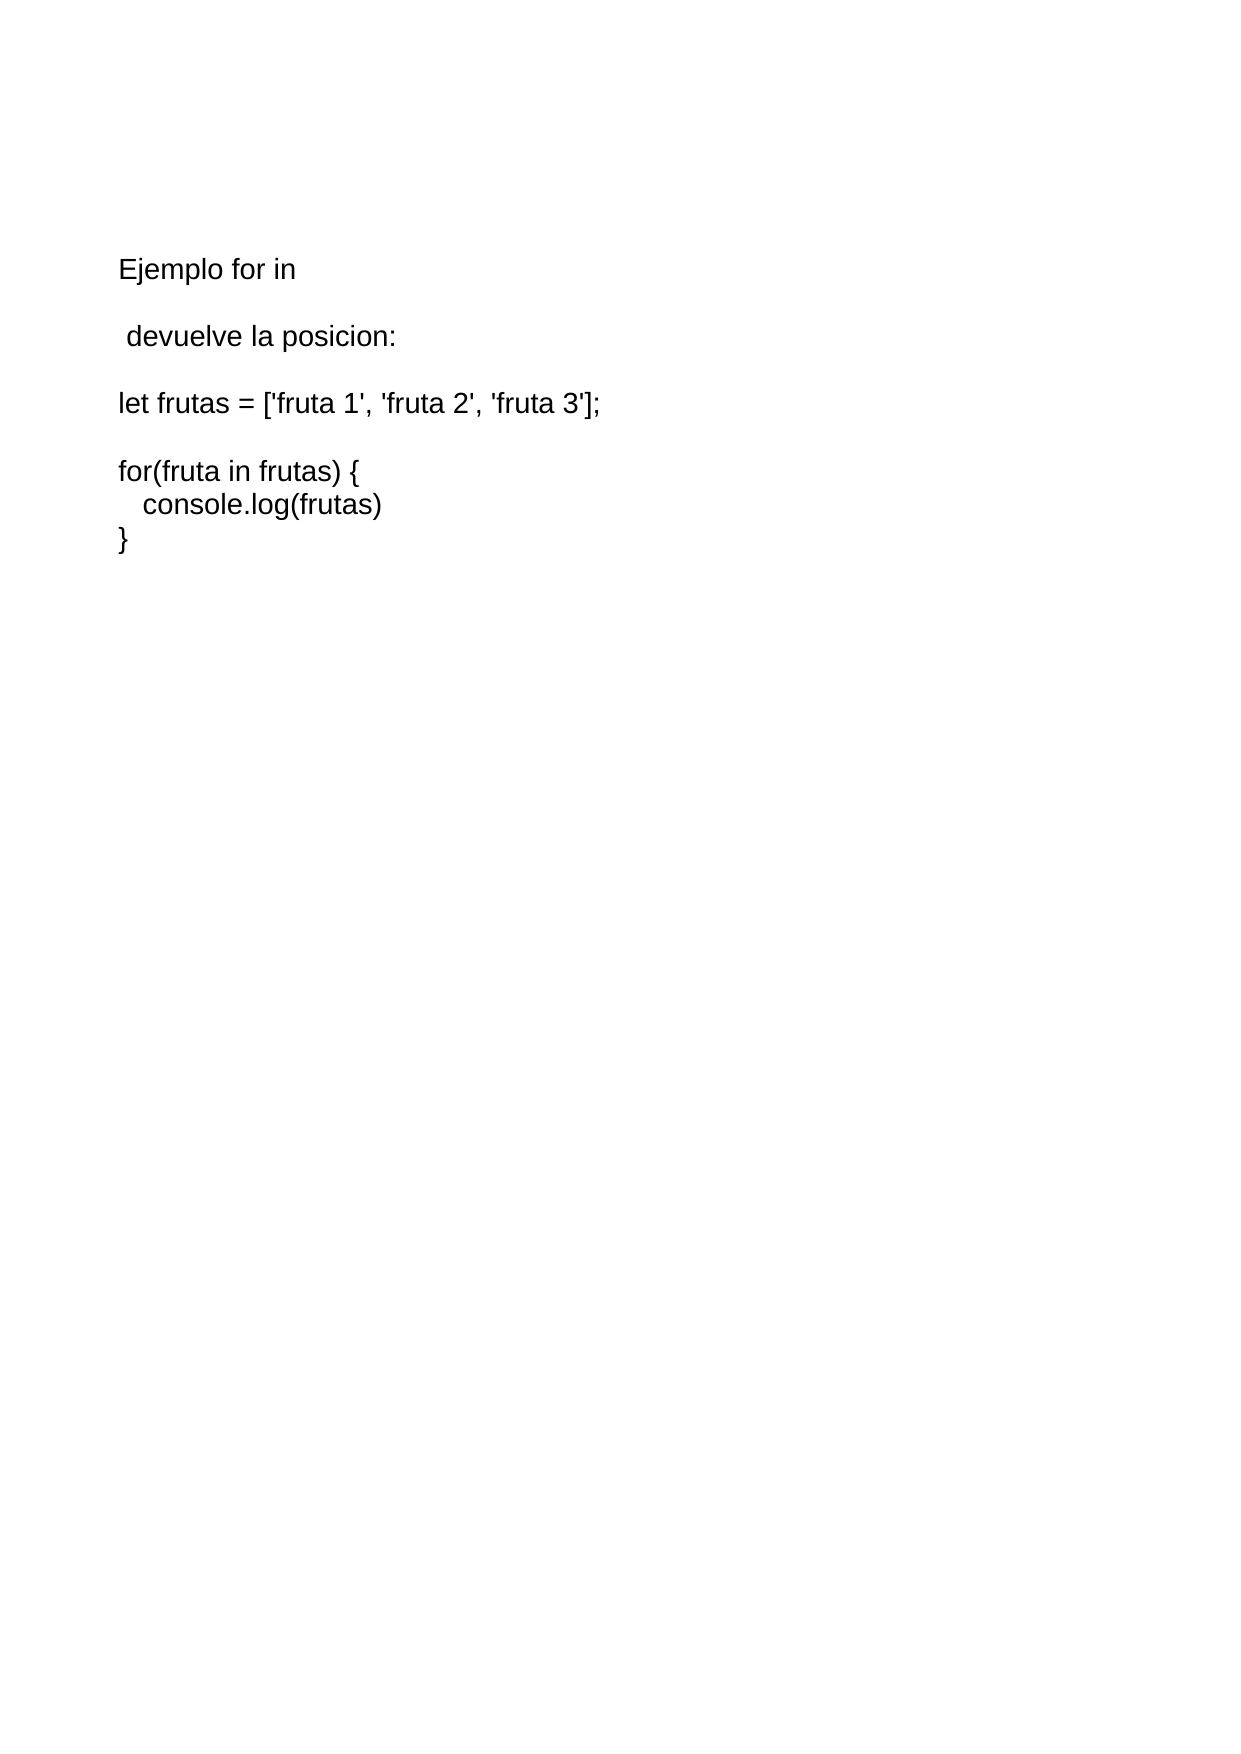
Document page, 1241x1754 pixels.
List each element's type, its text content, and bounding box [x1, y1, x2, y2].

text } [118, 521, 1122, 554]
text let frutas = ['fruta 1', 'fruta 2', 'fruta 3']; [118, 386, 1122, 420]
text Ejemplo for in [118, 252, 1122, 286]
text for(fruta in frutas) { [118, 453, 1122, 487]
text console.log(frutas) [118, 487, 1122, 521]
text devuelve la posicion: [118, 319, 1122, 353]
